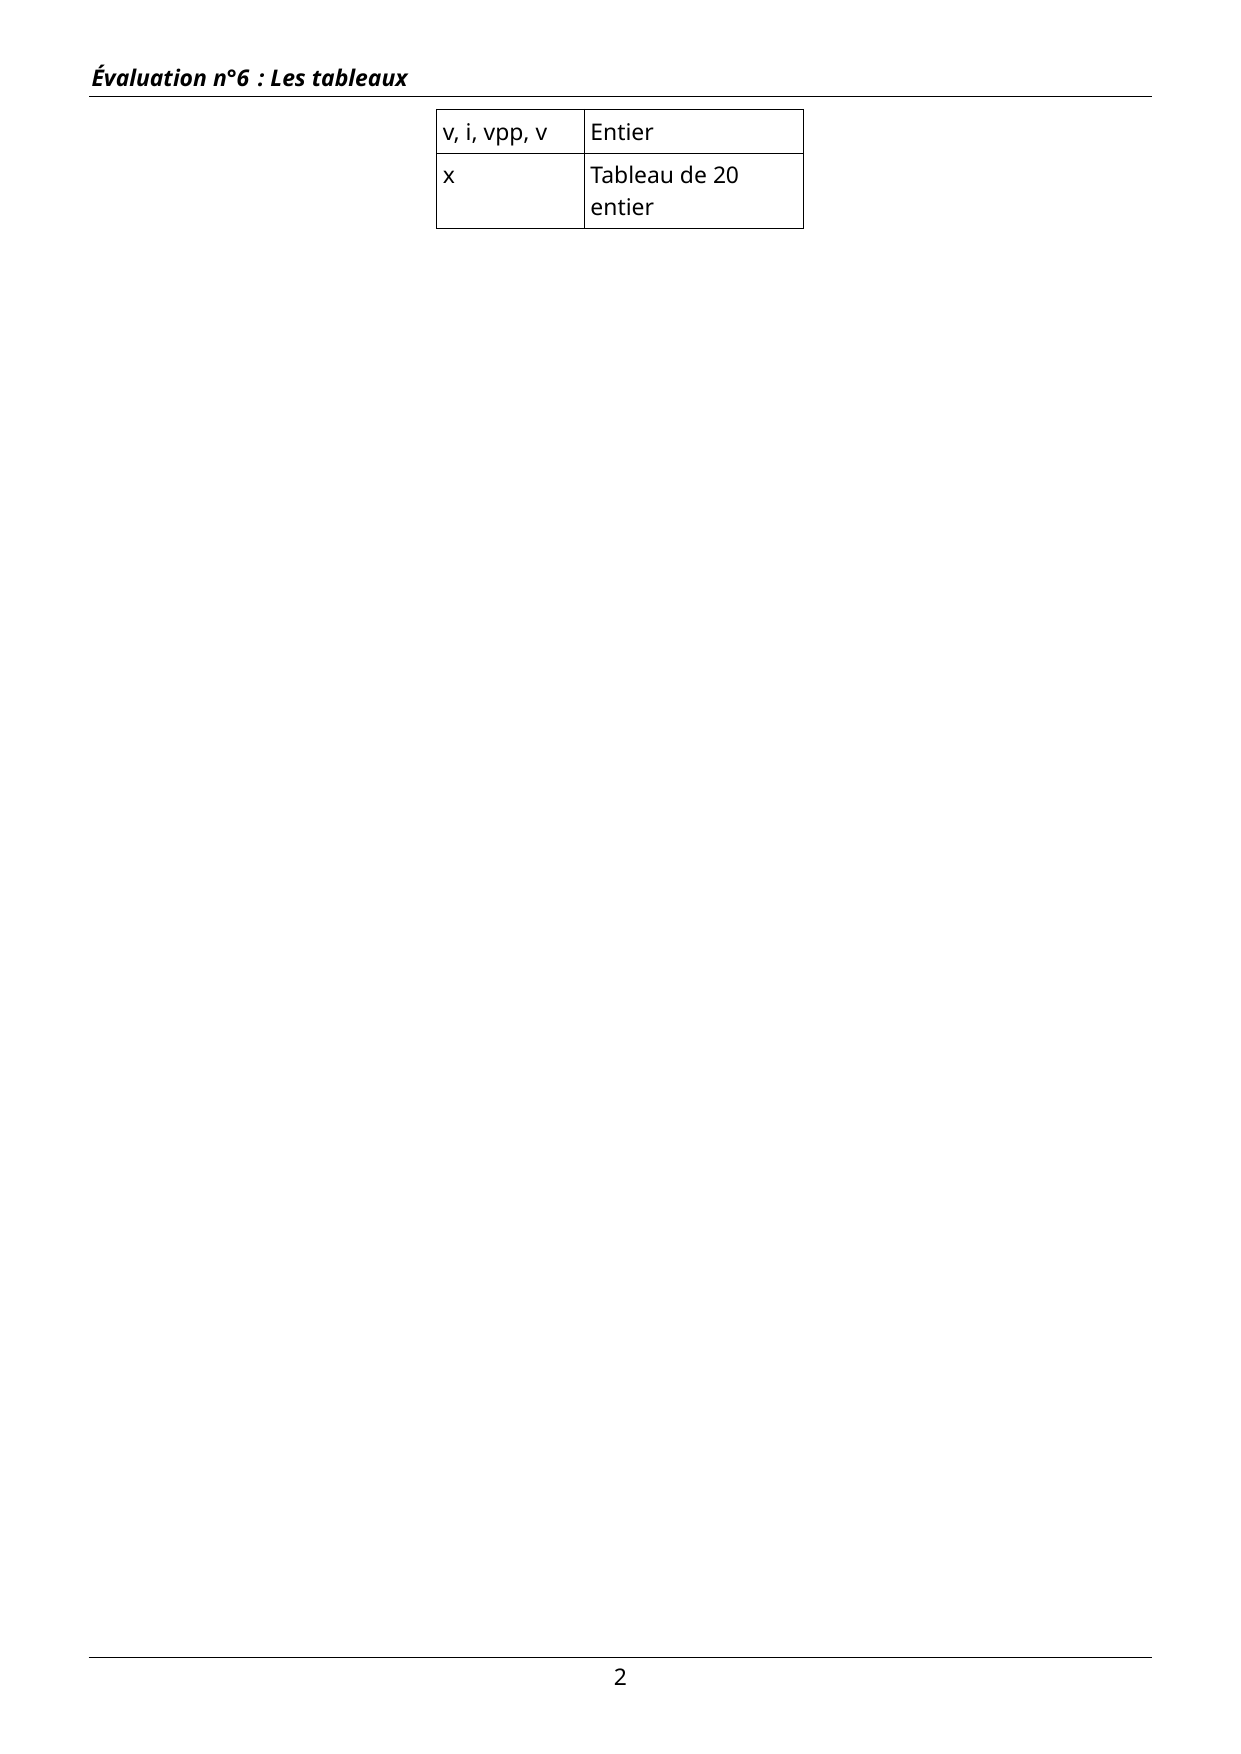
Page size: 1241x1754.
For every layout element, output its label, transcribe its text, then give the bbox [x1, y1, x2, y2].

table_cell v, i, vpp, v [437, 110, 584, 153]
table_cell x [437, 154, 584, 228]
table_cell Entier [585, 110, 803, 153]
table_cell Tableau de 20 entier [585, 154, 803, 228]
